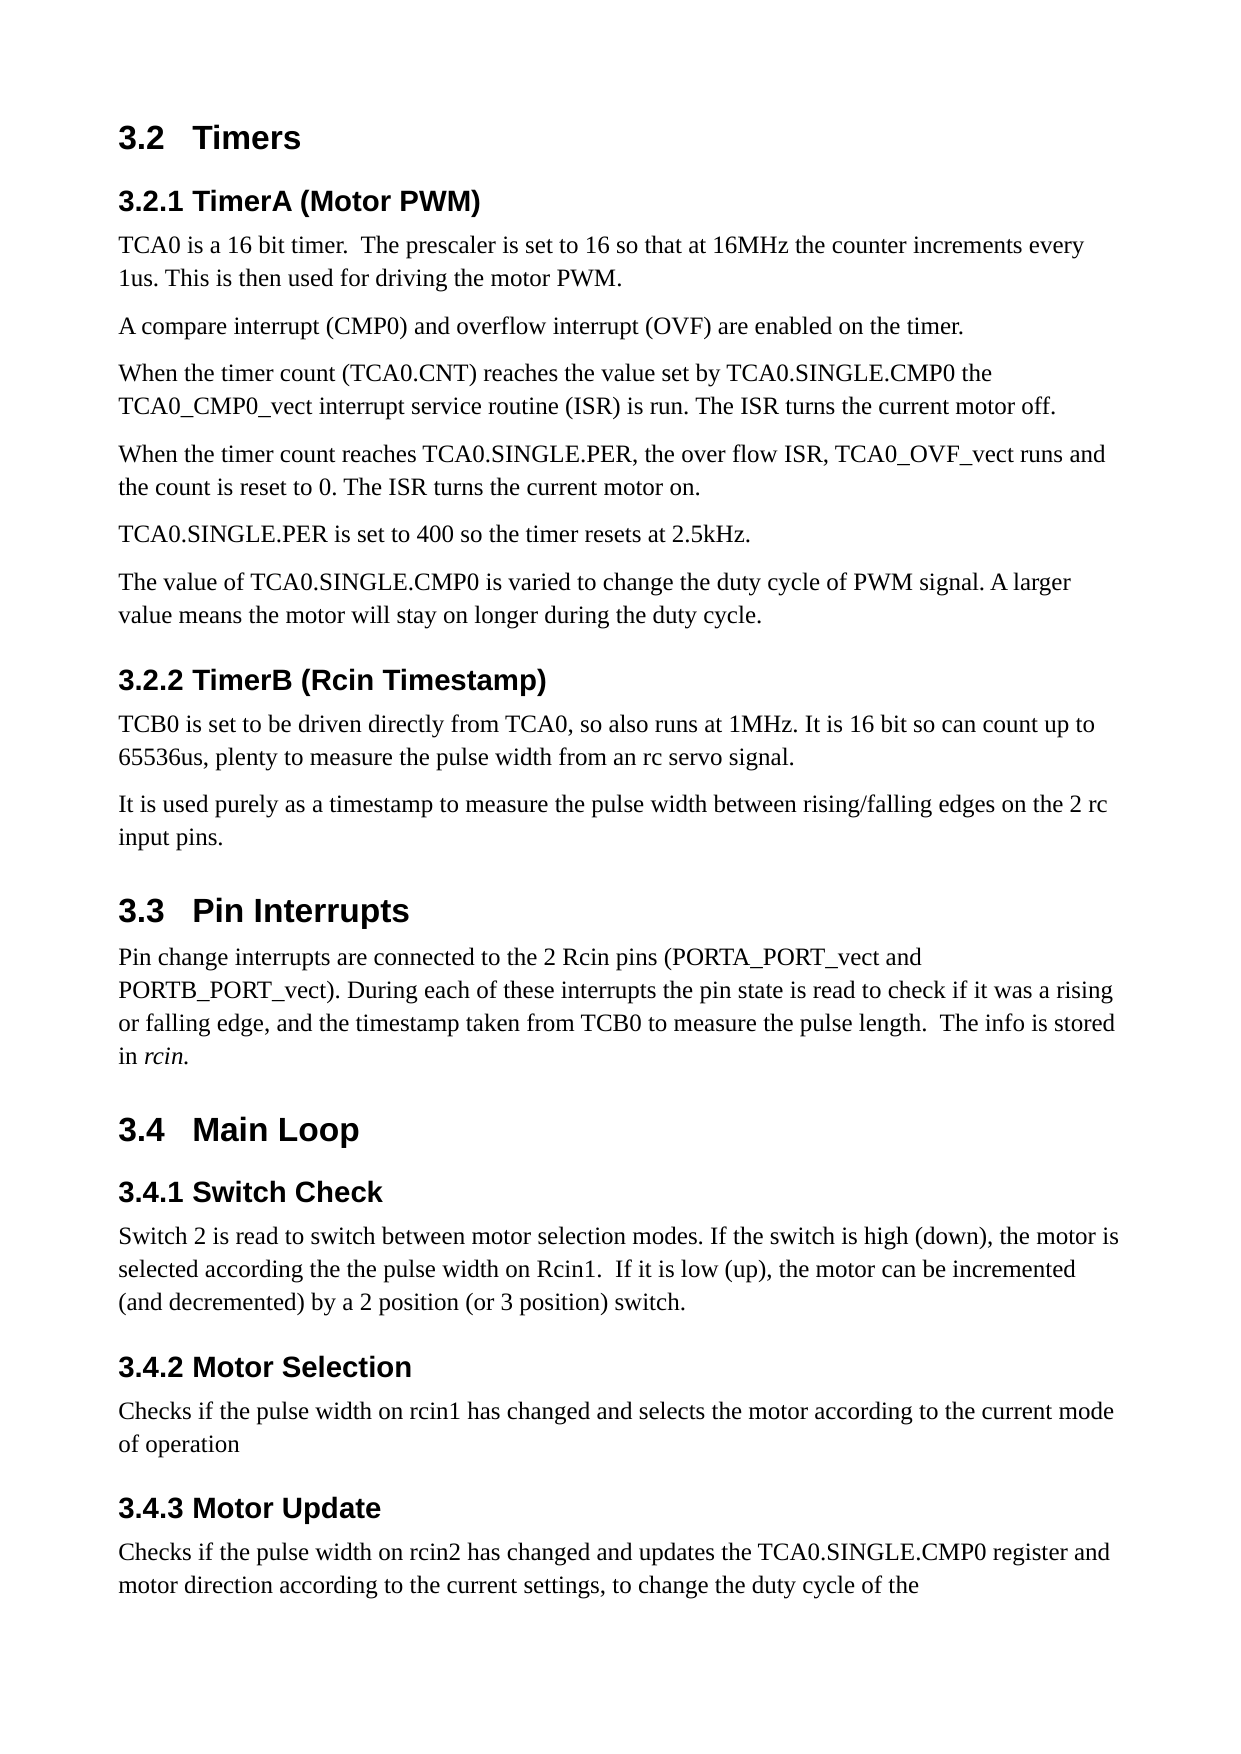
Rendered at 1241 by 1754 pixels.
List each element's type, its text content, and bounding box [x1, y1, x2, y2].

text TCA0 is a 16 bit timer. The prescaler is set to 16 so that at 16MHz the counter increments every 1us. This is then used for driving the motor PWM. [118, 230, 1122, 292]
text The value of TCA0.SINGLE.CMP0 is varied to change the duty cycle of PWM signal. A larger value means the motor will stay on longer during the duty cycle. [118, 567, 1122, 629]
text TCB0 is set to be driven directly from TCA0, so also runs at 1MHz. It is 16 bit so can count up to 65536us, plenty to measure the pulse width from an rc servo signal. [118, 709, 1122, 770]
text Checks if the pulse width on rcin2 has changed and updates the TCA0.SINGLE.CMP0 register and motor direction according to the current settings, to change the duty cycle of the [118, 1537, 1122, 1599]
text When the timer count (TCA0.CNT) reaches the value set by TCA0.SINGLE.CMP0 the TCA0_CMP0_vect interrupt service routine (ISR) is run. The ISR turns the current motor off. [118, 358, 1122, 420]
text A compare interrupt (CMP0) and overflow interrupt (OVF) are enabled on the timer. [118, 311, 1122, 339]
subtitle Motor Selection [118, 1349, 1122, 1383]
text Checks if the pulse width on rcin1 has changed and selects the motor according to the current mode of operation [118, 1396, 1122, 1458]
text Pin change interrupts are connected to the 2 Rcin pins (PORTA_PORT_vect and PORTB_PORT_vect). During each of these interrupts the pin state is read to check if it was a rising or falling edge, and the timestamp taken from TCB0 to measure the pulse length. The info is stored in rcin. [118, 942, 1122, 1070]
subtitle Main Loop [118, 1109, 1122, 1148]
text It is used purely as a timestamp to measure the pulse width between rising/falling edges on the 2 rc input pins. [118, 789, 1122, 851]
subtitle Pin Interrupts [118, 891, 1122, 929]
subtitle TimerA (Motor PWM) [118, 184, 1122, 218]
subtitle TimerB (Rcin Timestamp) [118, 662, 1122, 696]
text TCA0.SINGLE.PER is set to 400 so the timer resets at 2.5kHz. [118, 519, 1122, 548]
text Switch 2 is read to switch between motor selection modes. If the switch is high (down), the motor is selected according the the pulse width on Rcin1. If it is low (up), the motor can be incremented (and decremented) by a 2 position (or 3 position) switch. [118, 1221, 1122, 1316]
text When the timer count reaches TCA0.SINGLE.PER, the over flow ISR, TCA0_OVF_vect runs and the count is reset to 0. The ISR turns the current motor on. [118, 439, 1122, 501]
subtitle Switch Check [118, 1175, 1122, 1209]
subtitle Motor Update [118, 1491, 1122, 1525]
subtitle Timers [118, 118, 1122, 157]
